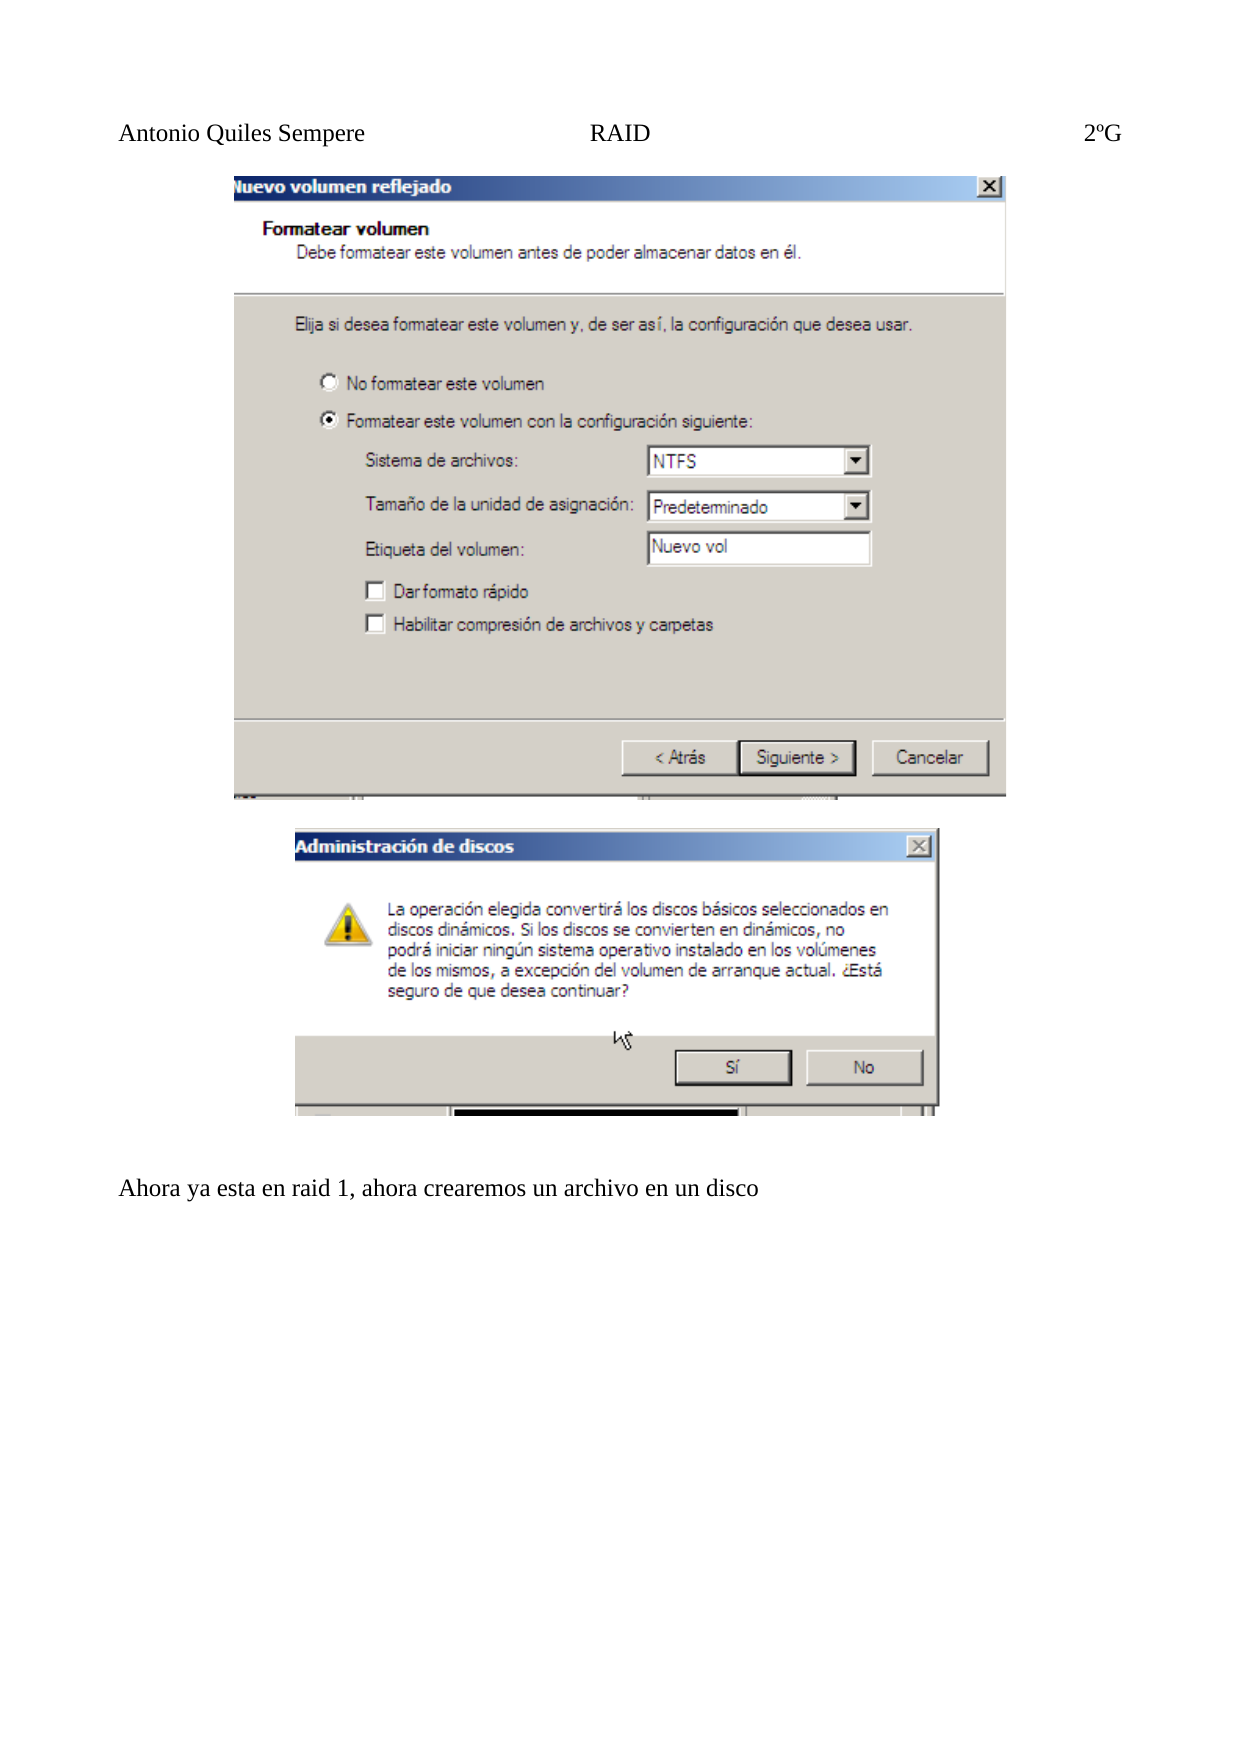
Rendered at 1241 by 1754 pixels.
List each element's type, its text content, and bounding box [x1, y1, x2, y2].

text Ahora ya esta en raid 1, ahora crearemos un archivo en un disco [118, 1173, 1122, 1202]
picture [234, 176, 1007, 800]
picture [295, 828, 945, 1116]
